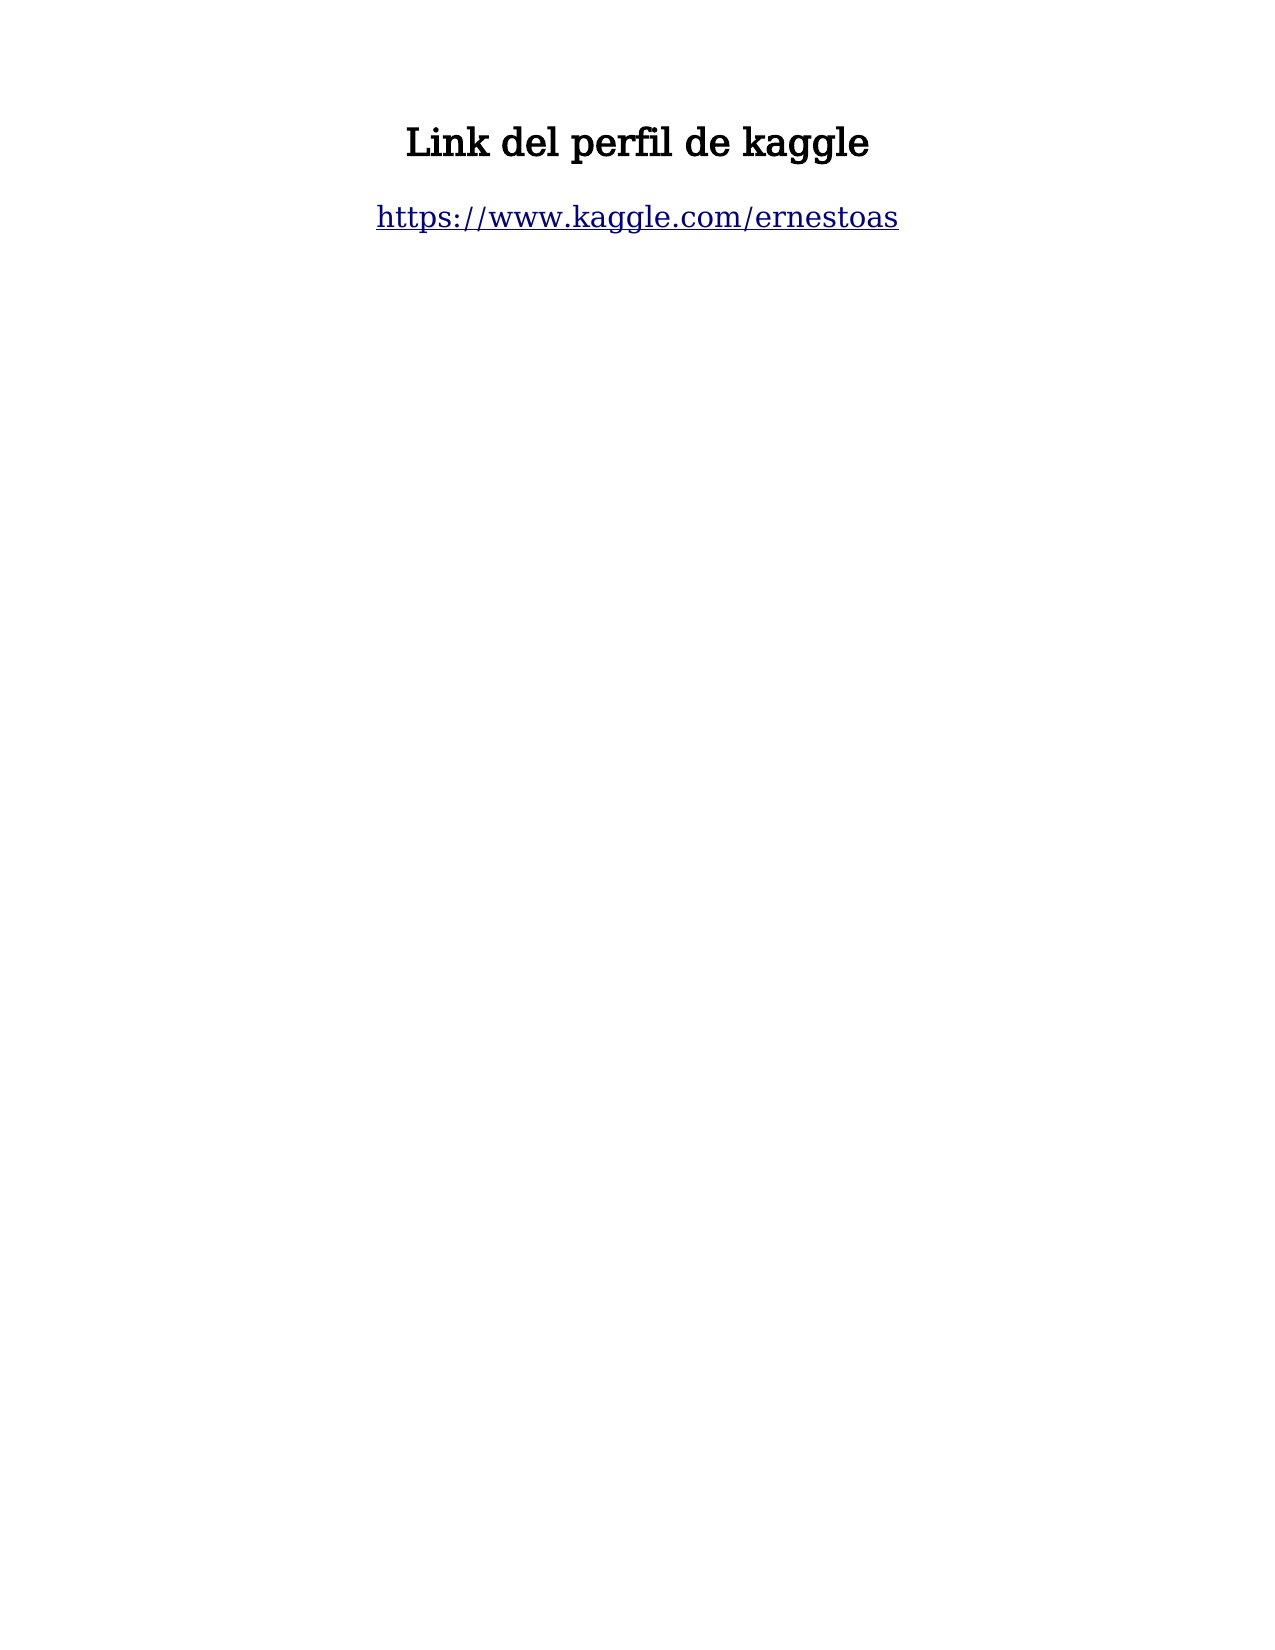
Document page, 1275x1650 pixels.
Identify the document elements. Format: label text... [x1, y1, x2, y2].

text https://www.kaggle.com/ernestoas [118, 198, 1157, 233]
text Link del perfil de kaggle [118, 118, 1157, 163]
